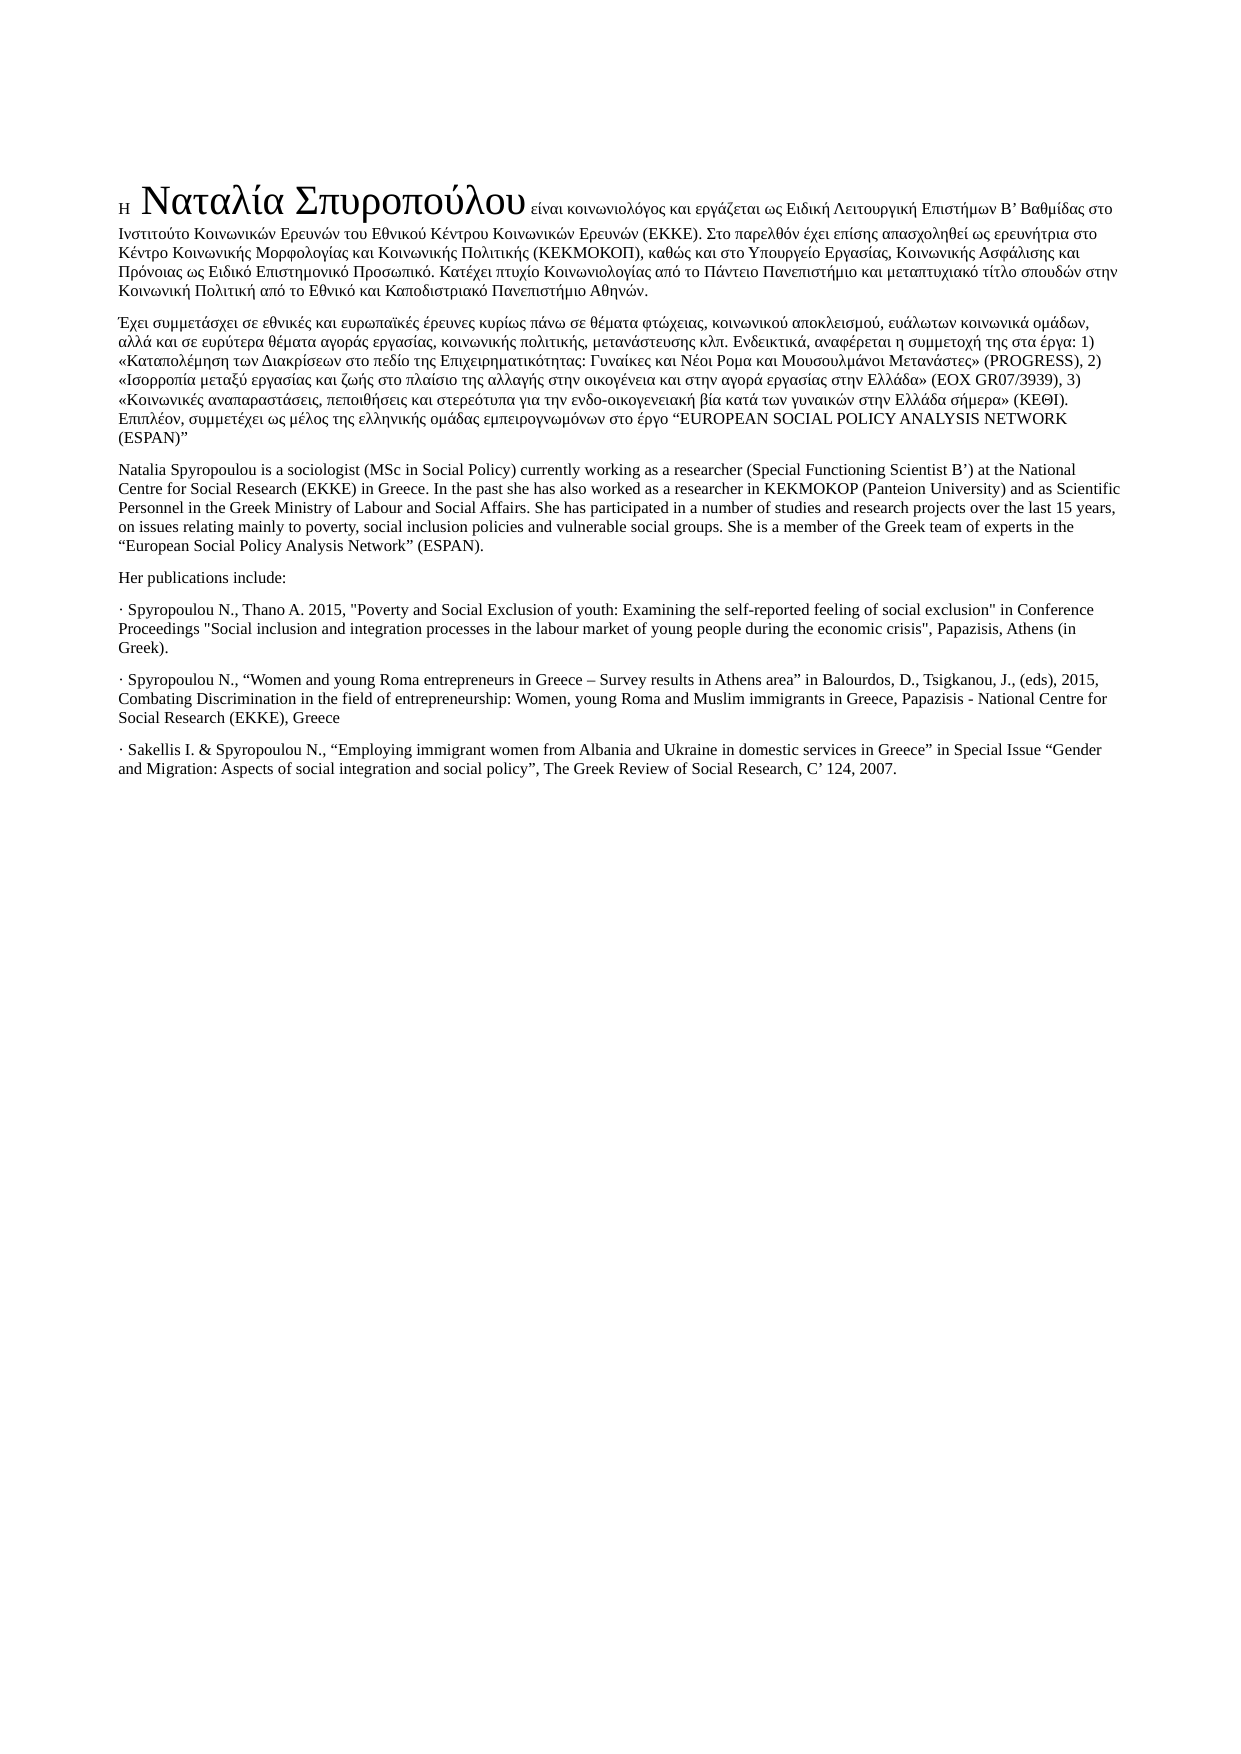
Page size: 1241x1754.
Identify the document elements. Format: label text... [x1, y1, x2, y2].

text · Spyropoulou N., “Women and young Roma entrepreneurs in Greece – Survey results in Athens area” in Balourdos, D., Tsigkanou, J., (eds), 2015, Combating Discrimination in the field of entrepreneurship: Women, young Roma and Muslim immigrants in Greece, Papazisis - National Centre for Social Research (EKKE), Greece [118, 669, 1122, 727]
text · Spyropoulou N., Thano A. 2015, "Poverty and Social Exclusion of youth: Examining the self-reported feeling of social exclusion" in Conference Proceedings "Social inclusion and integration processes in the labour market of young people during the economic crisis", Papazisis, Athens (in Greek). [118, 599, 1122, 657]
text Έχει συμμετάσχει σε εθνικές και ευρωπαϊκές έρευνες κυρίως πάνω σε θέματα φτώχειας, κοινωνικού αποκλεισμού, ευάλωτων κοινωνικά ομάδων, αλλά και σε ευρύτερα θέματα αγοράς εργασίας, κοινωνικής πολιτικής, μετανάστευσης κλπ. Ενδεικτικά, αναφέρεται η συμμετοχή της στα έργα: 1) «Καταπολέμηση των Διακρίσεων στο πεδίο της Επιχειρηματικότητας: Γυναίκες και Νέοι Ρομα και Μουσουλμάνοι Μετανάστες» (PROGRESS), 2) «Ισορροπία μεταξύ εργασίας και ζωής στο πλαίσιο της αλλαγής στην οικογένεια και στην αγορά εργασίας στην Ελλάδα» (ΕΟΧ GR07/3939), 3) «Κοινωνικές αναπαραστάσεις, πεποιθήσεις και στερεότυπα για την ενδο-οικογενειακή βία κατά των γυναικών στην Ελλάδα σήμερα» (ΚΕΘΙ). Επιπλέον, συμμετέχει ως μέλος της ελληνικής ομάδας εμπειρογνωμόνων στο έργο “EUROPEAN SOCIAL POLICY ANALYSIS NETWORK (ESPAN)” [118, 313, 1122, 447]
text Her publications include: [118, 568, 1122, 587]
text · Sakellis I. & Spyropoulou N., “Employing immigrant women from Albania and Ukraine in domestic services in Greece” in Special Issue “Gender and Migration: Aspects of social integration and social policy”, The Greek Review of Social Research, C’ 124, 2007. [118, 739, 1122, 778]
text Η Ναταλία Σπυροπούλου είναι κοινωνιολόγος και εργάζεται ως Ειδική Λειτουργική Επιστήμων B’ Βαθμίδας στο Ινστιτούτο Κοινωνικών Ερευνών του Εθνικού Κέντρου Κοινωνικών Ερευνών (ΕΚΚΕ). Στο παρελθόν έχει επίσης απασχοληθεί ως ερευνήτρια στο Κέντρο Κοινωνικής Μορφολογίας και Κοινωνικής Πολιτικής (ΚΕΚΜΟΚΟΠ), καθώς και στο Υπουργείο Εργασίας, Κοινωνικής Ασφάλισης και Πρόνοιας ως Ειδικό Επιστημονικό Προσωπικό. Κατέχει πτυχίο Κοινωνιολογίας από το Πάντειο Πανεπιστήμιο και μεταπτυχιακό τίτλο σπουδών στην Κοινωνική Πολιτική από το Εθνικό και Καποδιστριακό Πανεπιστήμιο Αθηνών. [118, 176, 1122, 300]
text Natalia Spyropoulou is a sociologist (MSc in Social Policy) currently working as a researcher (Special Functioning Scientist B’) at the National Centre for Social Research (EKKE) in Greece. In the past she has also worked as a researcher in KEKMOKOP (Panteion University) and as Scientific Personnel in the Greek Ministry of Labour and Social Affairs. She has participated in a number of studies and research projects over the last 15 years, on issues relating mainly to poverty, social inclusion policies and vulnerable social groups. She is a member of the Greek team of experts in the “European Social Policy Analysis Network” (ESPAN). [118, 459, 1122, 555]
